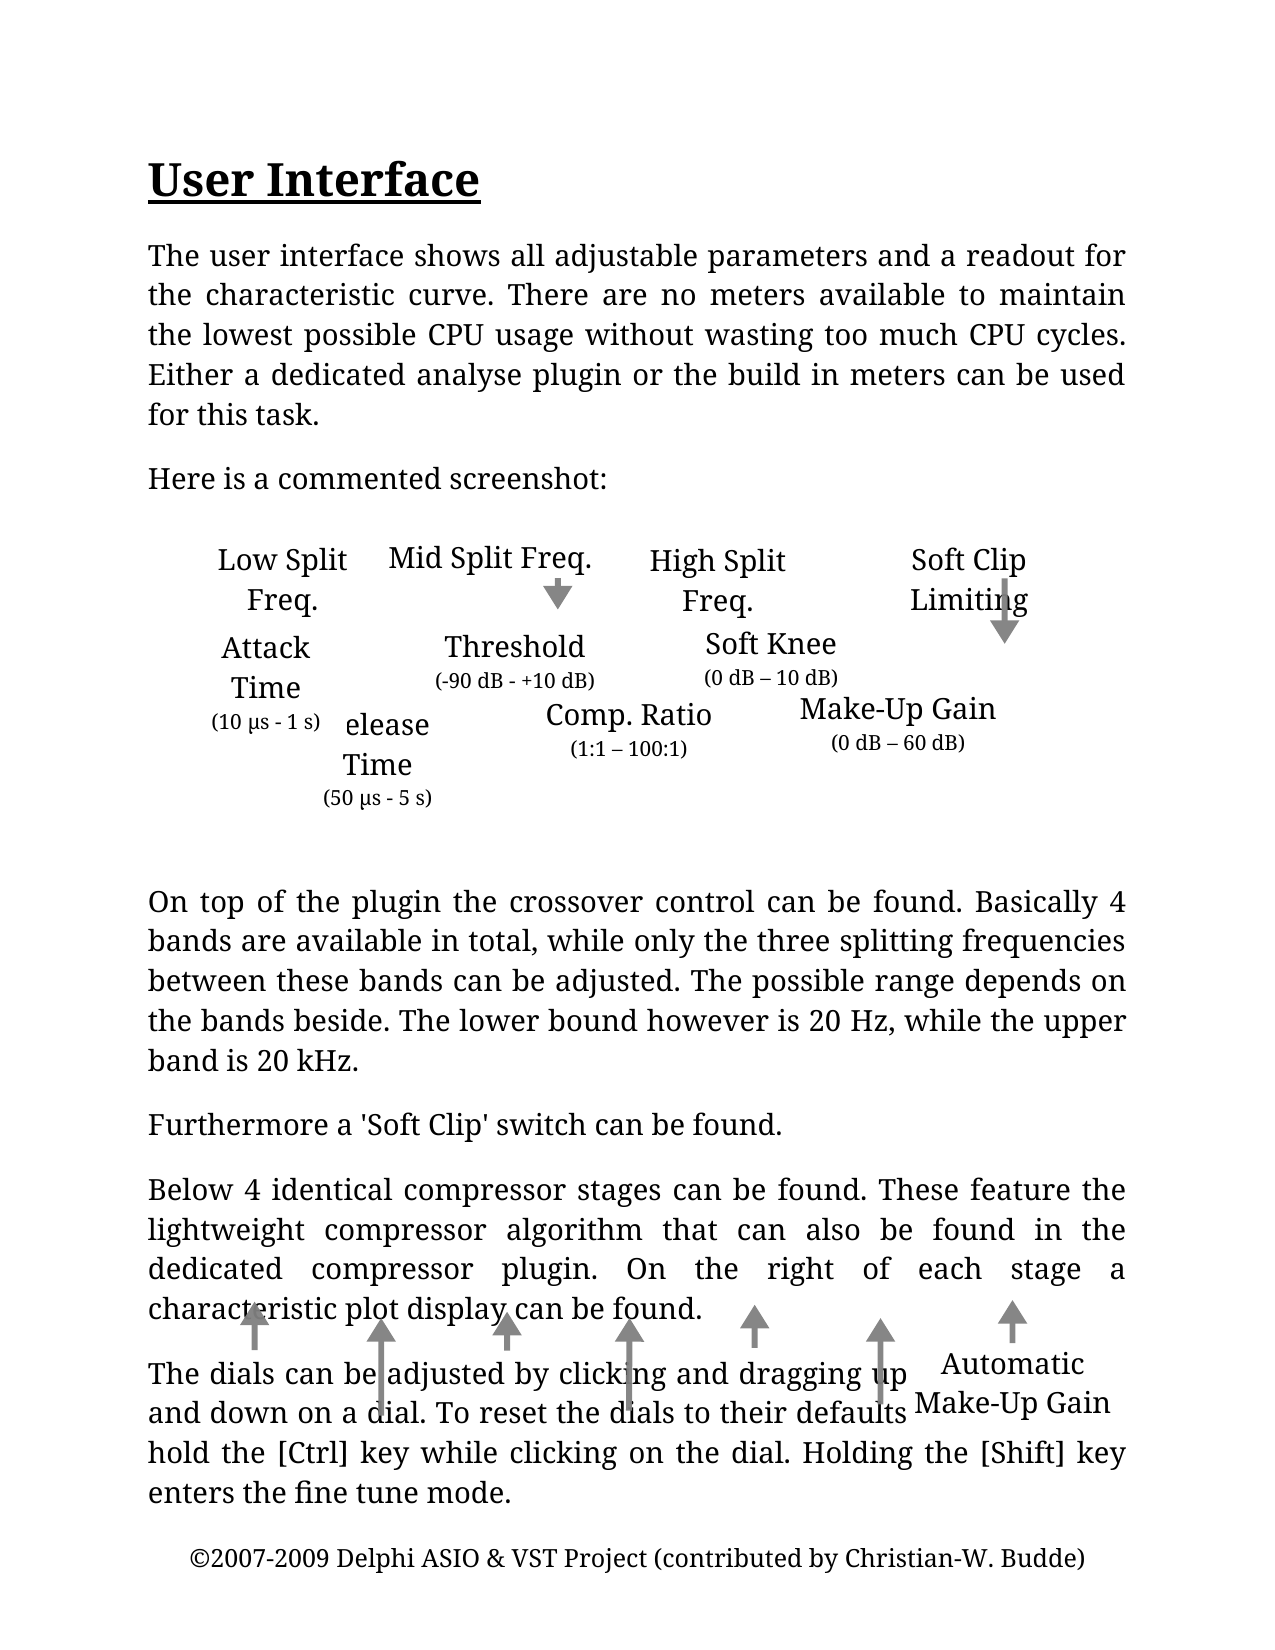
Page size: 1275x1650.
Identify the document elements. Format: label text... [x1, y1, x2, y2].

text Furthermore a 'Soft Clip' switch can be found. [148, 1104, 1127, 1144]
text The user interface shows all adjustable parameters and a readout for the characteristic curve. There are no meters available to maintain the lowest possible CPU usage without wasting too much CPU cycles. Either a dedicated analyse plugin or the build in meters can be used for this task. [148, 235, 1127, 433]
text Threshold (-90 dB - +10 dB) [430, 626, 600, 694]
text The dials can be adjusted by clicking and dragging up and down on a dial. To reset the dials to their defaults hold the [Ctrl] key while clicking on the dial. Holding the [Shift] key enters the fine tune mode. [148, 1353, 1127, 1512]
list Soft Clip Limiting [853, 540, 1084, 619]
text On top of the plugin the crossover control can be found. Basically 4 bands are available in total, while only the three splitting frequencies between these bands can be adjusted. The possible range depends on the bands beside. The lower bound however is 20 Hz, while the upper band is 20 kHz. [148, 881, 1127, 1079]
list High Split Freq. [614, 541, 821, 620]
text Soft Knee (0 dB – 10 dB) [686, 623, 856, 691]
text Here is a commented screenshot: [148, 458, 1127, 498]
list Mid Split Freq. [386, 537, 594, 577]
text Attack Time (10 µs - 1 s) [184, 628, 347, 735]
text Release Time (50 µs - 5 s) [289, 704, 466, 812]
subtitle User Interface [148, 148, 1127, 210]
text Make-Up Gain (0 dB – 60 dB) [794, 688, 1002, 757]
text Comp. Ratio (1:1 – 100:1) [544, 694, 714, 762]
text Automatic Make-Up Gain [909, 1343, 1116, 1422]
list Low Split Freq. [179, 539, 386, 619]
text Below 4 identical compressor stages can be found. These feature the lightweight compressor algorithm that can also be found in the dedicated compressor plugin. On the right of each stage a characteristic plot display can be found. [148, 1169, 1127, 1328]
